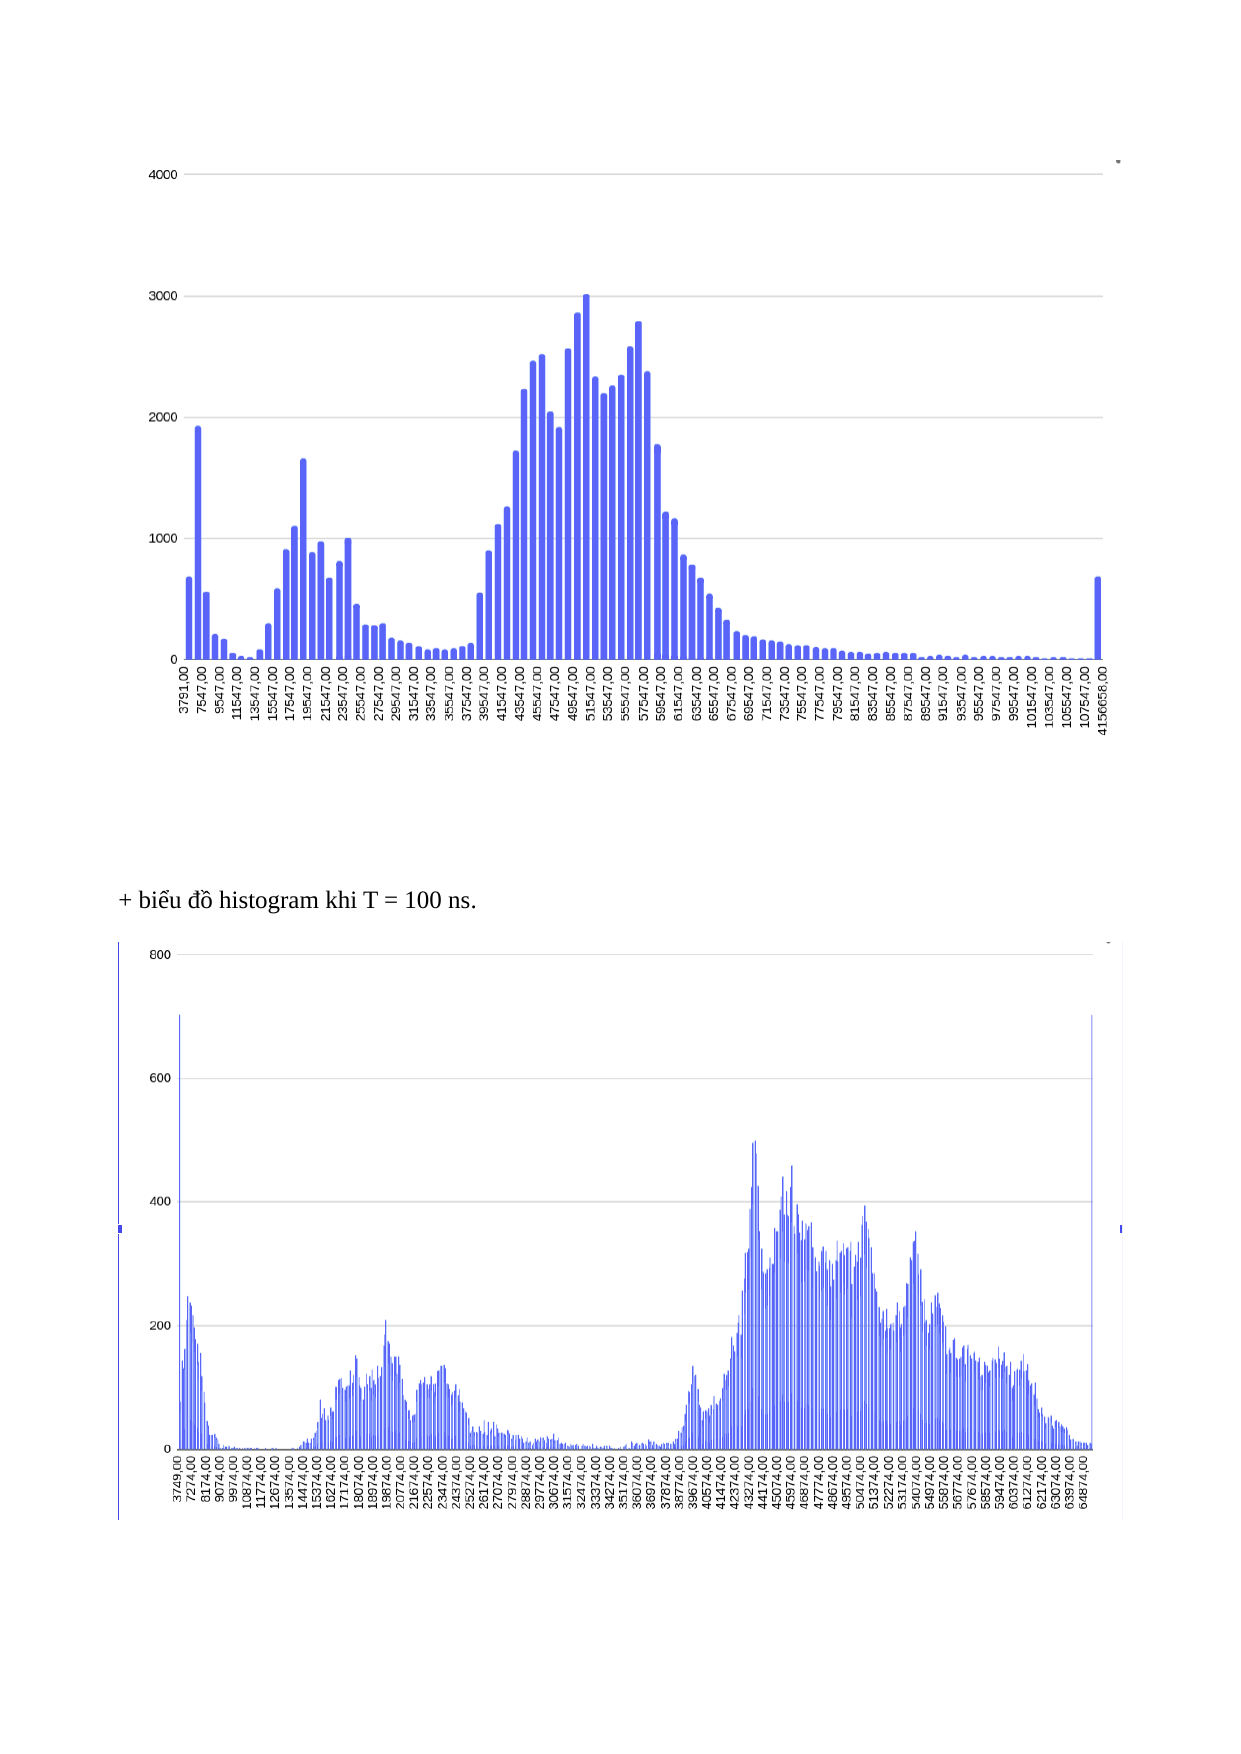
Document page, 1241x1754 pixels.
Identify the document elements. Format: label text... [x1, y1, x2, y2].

text + biểu đồ histogram khi T = 100 ns. [118, 885, 1122, 913]
picture [122, 160, 1127, 741]
picture [118, 942, 1123, 1520]
